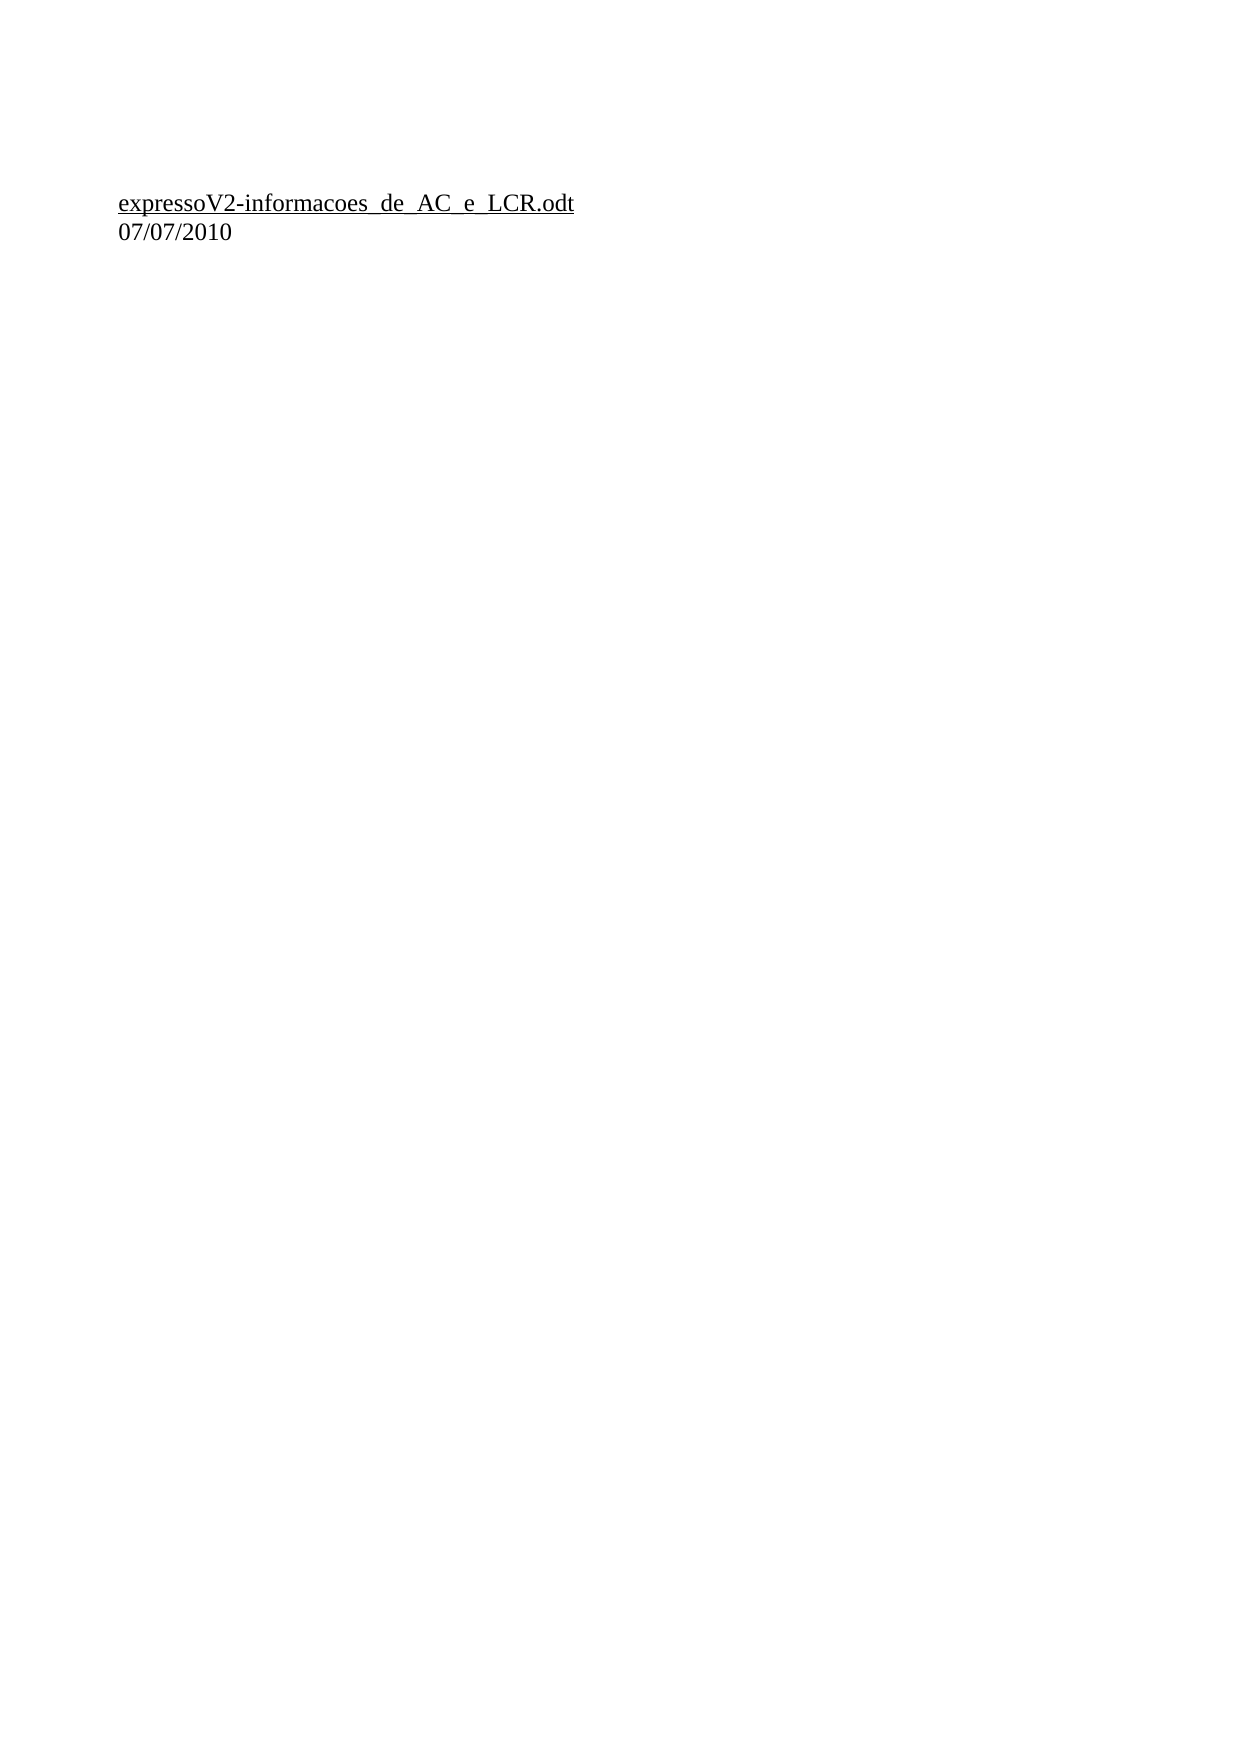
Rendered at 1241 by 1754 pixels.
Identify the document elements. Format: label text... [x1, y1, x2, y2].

text 07/07/2010 [118, 217, 1122, 246]
text expressoV2-informacoes_de_AC_e_LCR.odt [118, 188, 1122, 217]
